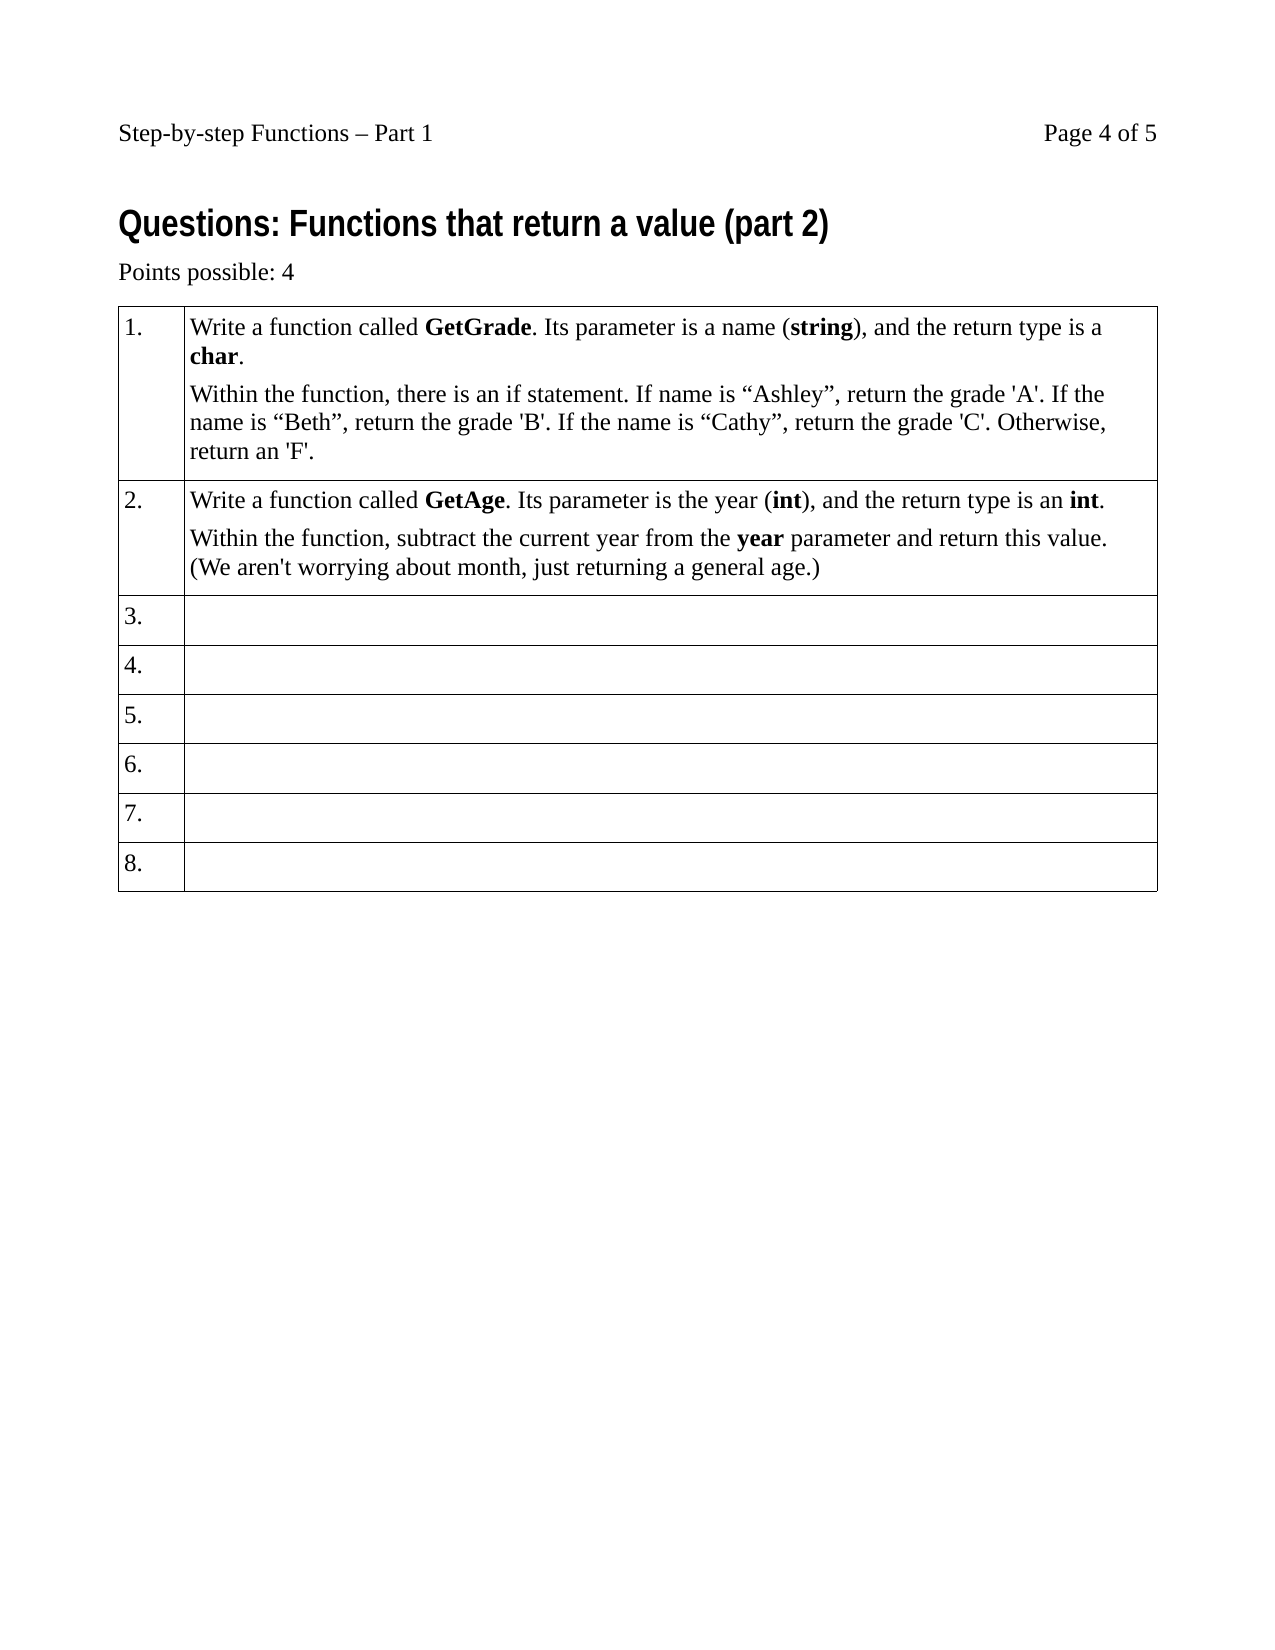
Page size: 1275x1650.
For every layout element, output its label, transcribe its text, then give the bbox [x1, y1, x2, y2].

table_cell 2. [119, 481, 184, 595]
table_cell [185, 794, 1157, 842]
table_cell [185, 843, 1157, 891]
table_cell [185, 646, 1157, 694]
table_header Write a function called GetGrade. Its parameter is a name (string), and the return type is a char. Within the function, there is an if statement. If name is “Ashley”, return the grade 'A'. If the name is “Beth”, return the grade 'B'. If the name is “Cathy”, return the grade 'C'. Otherwise, return an 'F'. [185, 307, 1157, 480]
table_cell 6. [119, 744, 184, 792]
table_cell 5. [119, 695, 184, 743]
table_cell 3. [119, 596, 184, 645]
table_cell 4. [119, 646, 184, 694]
table_cell [185, 744, 1157, 792]
table_cell 7. [119, 794, 184, 842]
table_cell [185, 596, 1157, 645]
table_header 1. [119, 307, 184, 480]
subtitle Questions: Functions that return a value (part 2) [118, 201, 1157, 245]
table_cell [185, 695, 1157, 743]
table_cell Write a function called GetAge. Its parameter is the year (int), and the return type is an int. Within the function, subtract the current year from the year parameter and return this value. (We aren't worrying about month, just returning a general age.) [185, 481, 1157, 595]
table_cell 8. [119, 843, 184, 891]
text Points possible: 4 [118, 257, 1157, 286]
